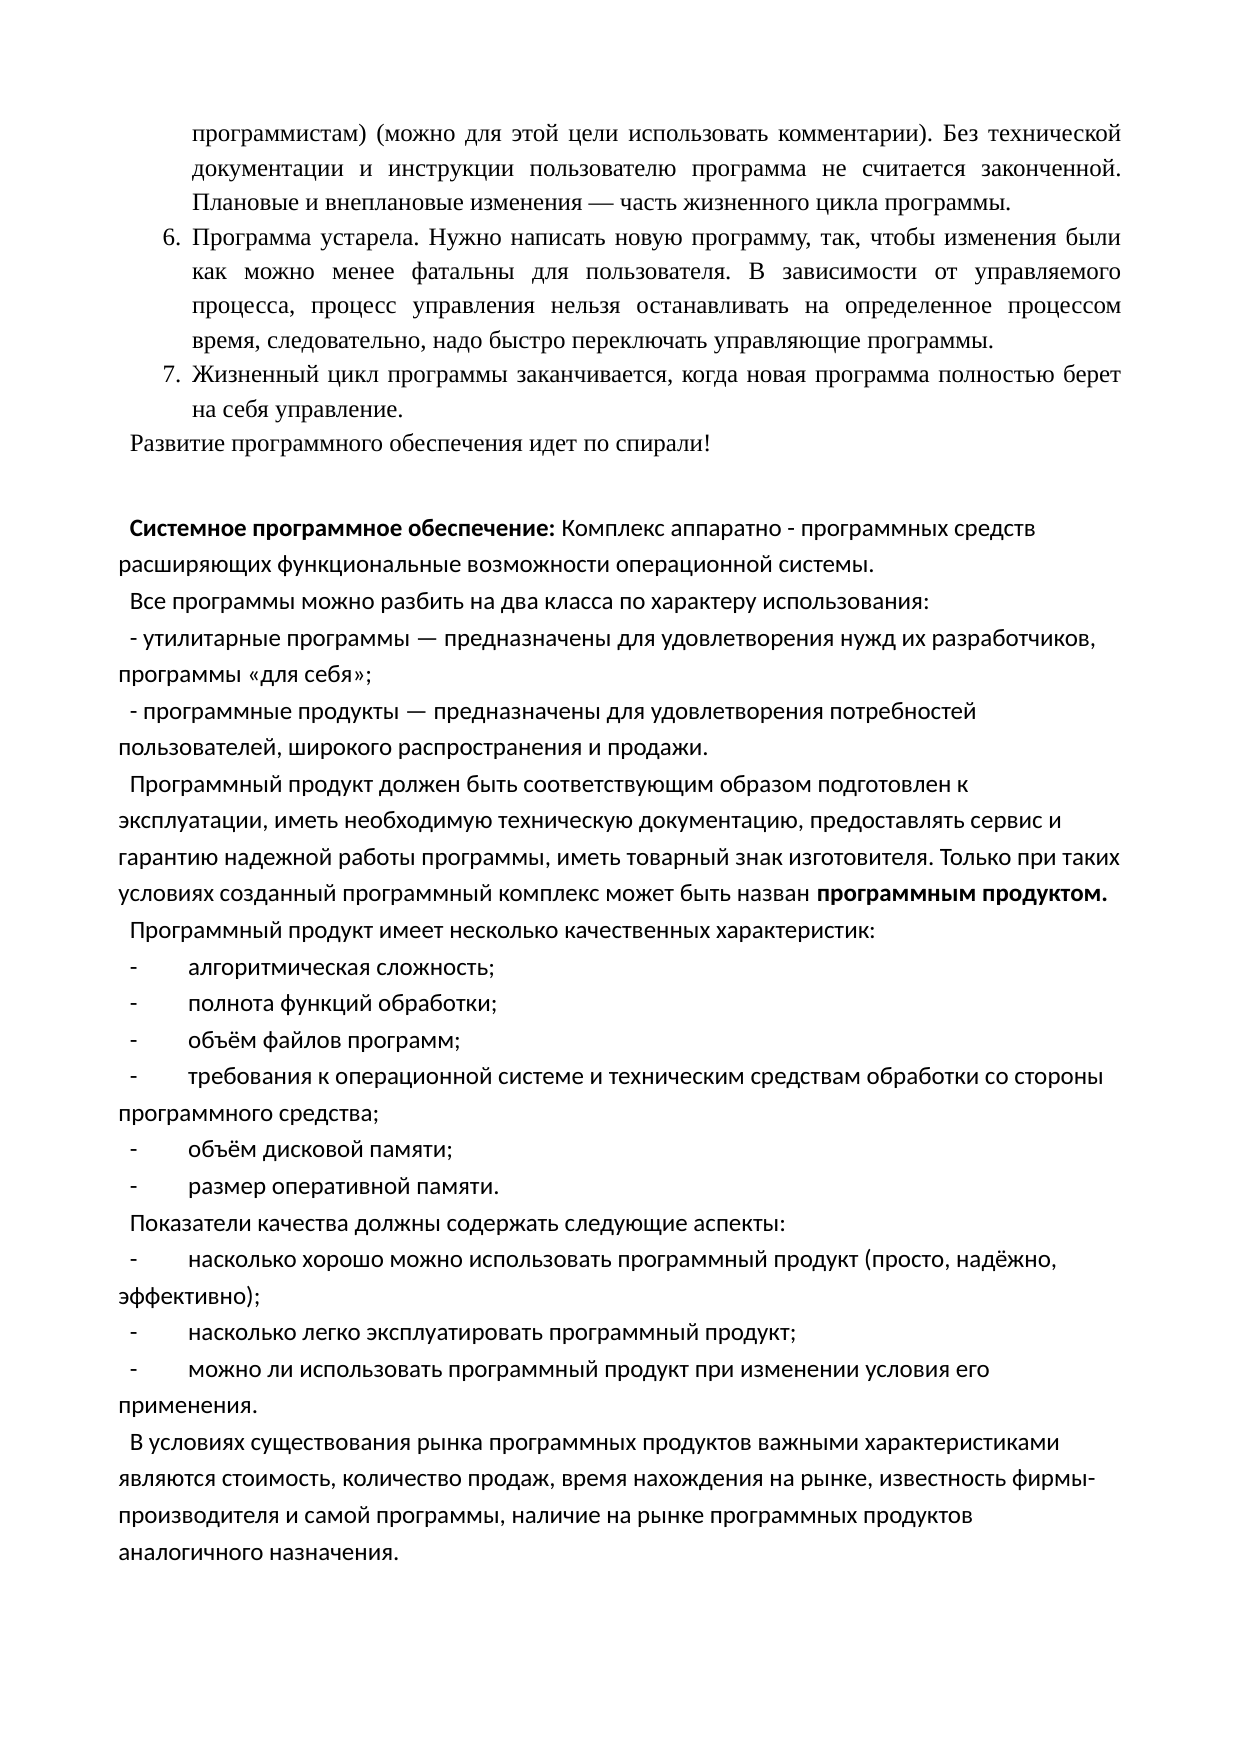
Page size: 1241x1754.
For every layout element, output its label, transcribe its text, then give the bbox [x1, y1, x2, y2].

text - можно ли использовать программный продукт при изменении условия его применения. [118, 1353, 1122, 1420]
text Все программы можно разбить на два класса по характеру использования: [118, 585, 1122, 616]
text Показатели качества должны содержать следующие аспекты: [118, 1207, 1122, 1237]
text - объём файлов программ; [118, 1024, 1122, 1054]
text Программный продукт должен быть соответствующим образом подготовлен к эксплуатации, иметь необходимую техническую документацию, предоставлять сервис и гарантию надежной работы программы, иметь товарный знак изготовителя. Только при таких условиях созданный программный комплекс может быть назван программным продуктом. [118, 768, 1122, 908]
text - утилитарные программы — предназначены для удовлетворения нужд их разработчиков, программы «для себя»; [118, 622, 1122, 689]
list Программа устарела. Нужно написать новую программу, так, чтобы изменения были как можно менее фатальны для пользователя. В зависимости от управляемого процесса, процесс управления нельзя останавливать на определенное процессом время, следовательно, надо быстро переключать управляющие программы. [162, 222, 1122, 354]
text - программные продукты — предназначены для удовлетворения потребностей пользователей, широкого распространения и продажи. [118, 695, 1122, 762]
text Системное программное обеспечение: Комплекс аппаратно - программных средств расширяющих функциональные возможности операционной системы. [118, 512, 1122, 579]
text - размер оперативной памяти. [118, 1170, 1122, 1201]
text - насколько легко эксплуатировать программный продукт; [118, 1316, 1122, 1347]
text Программный продукт имеет несколько качественных характеристик: [118, 914, 1122, 945]
text - насколько хорошо можно использовать программный продукт (просто, надёжно, эффективно); [118, 1243, 1122, 1310]
text - требования к операционной системе и техническим средствам обработки со стороны программного средства; [118, 1060, 1122, 1127]
text - полнота функций обработки; [118, 987, 1122, 1018]
list программистам) (можно для этой цели использовать комментарии). Без технической документации и инструкции пользователю программа не считается законченной. Плановые и внеплановые изменения — часть жизненного цикла программы. [162, 118, 1122, 216]
list Жизненный цикл программы заканчивается, когда новая программа полностью берет на себя управление. [162, 359, 1122, 423]
text - объём дисковой памяти; [118, 1133, 1122, 1164]
text - алгоритмическая сложность; [118, 951, 1122, 981]
text В условиях существования рынка программных продуктов важными характеристиками являются стоимость, количество продаж, время нахождения на рынке, известность фирмы-производителя и самой программы, наличие на рынке программных продуктов аналогичного назначения. [118, 1426, 1122, 1566]
text Развитие программного обеспечения идет по спирали! [118, 428, 1122, 457]
